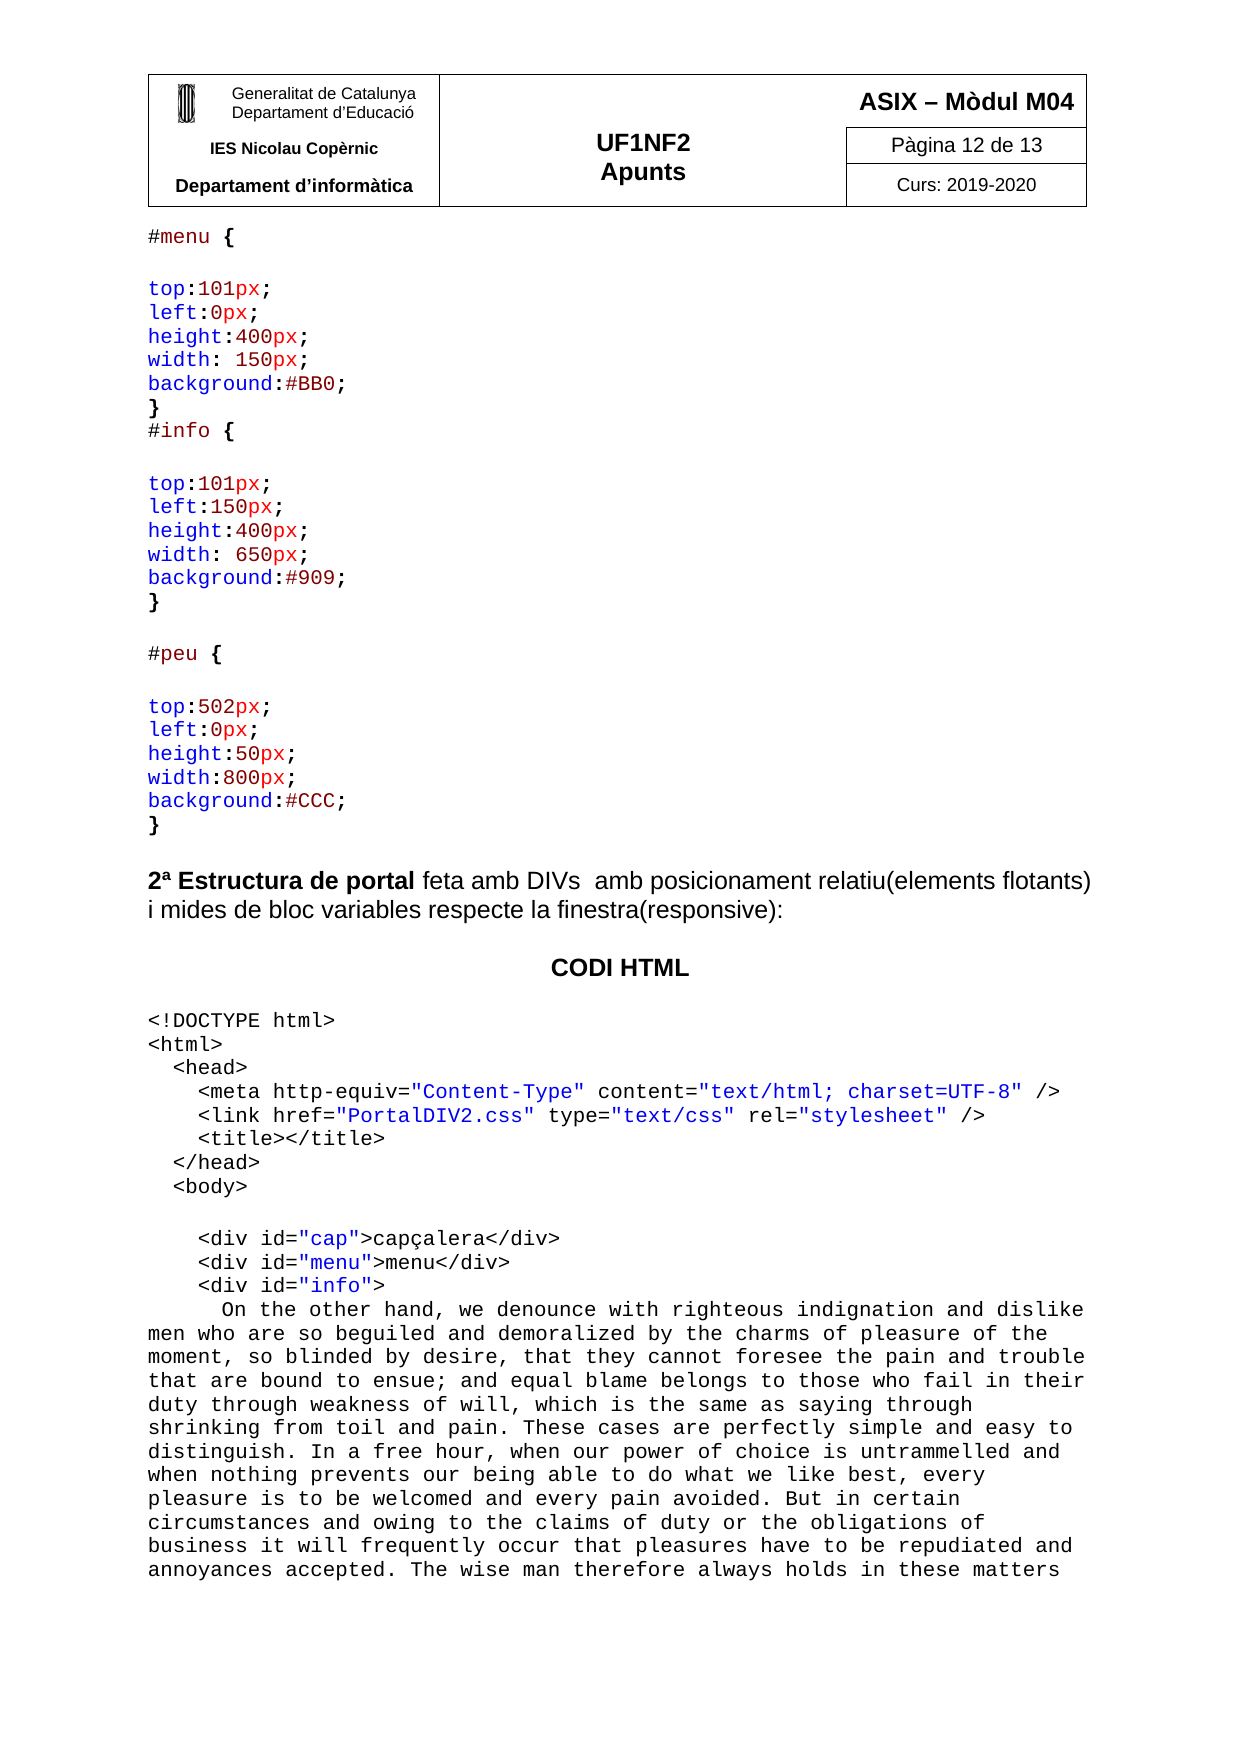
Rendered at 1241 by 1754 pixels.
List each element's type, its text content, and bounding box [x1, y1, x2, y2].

text 2ª Estructura de portal feta amb DIVs amb posicionament relatiu(elements flotants) i mides de bloc variables respecte la finestra(responsive): [148, 866, 1092, 924]
text <!DOCTYPE html> <html> <head> <meta http-equiv="Content-Type" content="text/html; charset=UTF-8" /> <link href="PortalDIV2.css" type="text/css" rel="stylesheet" /> <title></title> </head> <body> <div id="cap">capçalera</div> <div id="menu">menu</div> <div id="info"> On the other hand, we denounce with righteous indignation and dislike men who are so beguiled and demoralized by the charms of pleasure of the moment, so blinded by desire, that they cannot foresee the pain and trouble that are bound to ensue; and equal blame belongs to those who fail in their duty through weakness of will, which is the same as saying through shrinking from toil and pain. These cases are perfectly simple and easy to distinguish. In a free hour, when our power of choice is untrammelled and when nothing prevents our being able to do what we like best, every pleasure is to be welcomed and every pain avoided. But in certain circumstances and owing to the claims of duty or the obligations of business it will frequently occur that pleasures have to be repudiated and annoyances accepted. The wise man therefore always holds in these matters [148, 1010, 1092, 1583]
text CODI HTML [148, 953, 1092, 981]
text #menu { top:101px; left:0px; height:400px; width: 150px; background:#BB0; } #info { top:101px; left:150px; height:400px; width: 650px; background:#909; } #peu { top:502px; left:0px; height:50px; width:800px; background:#CCC; } [148, 226, 1092, 866]
